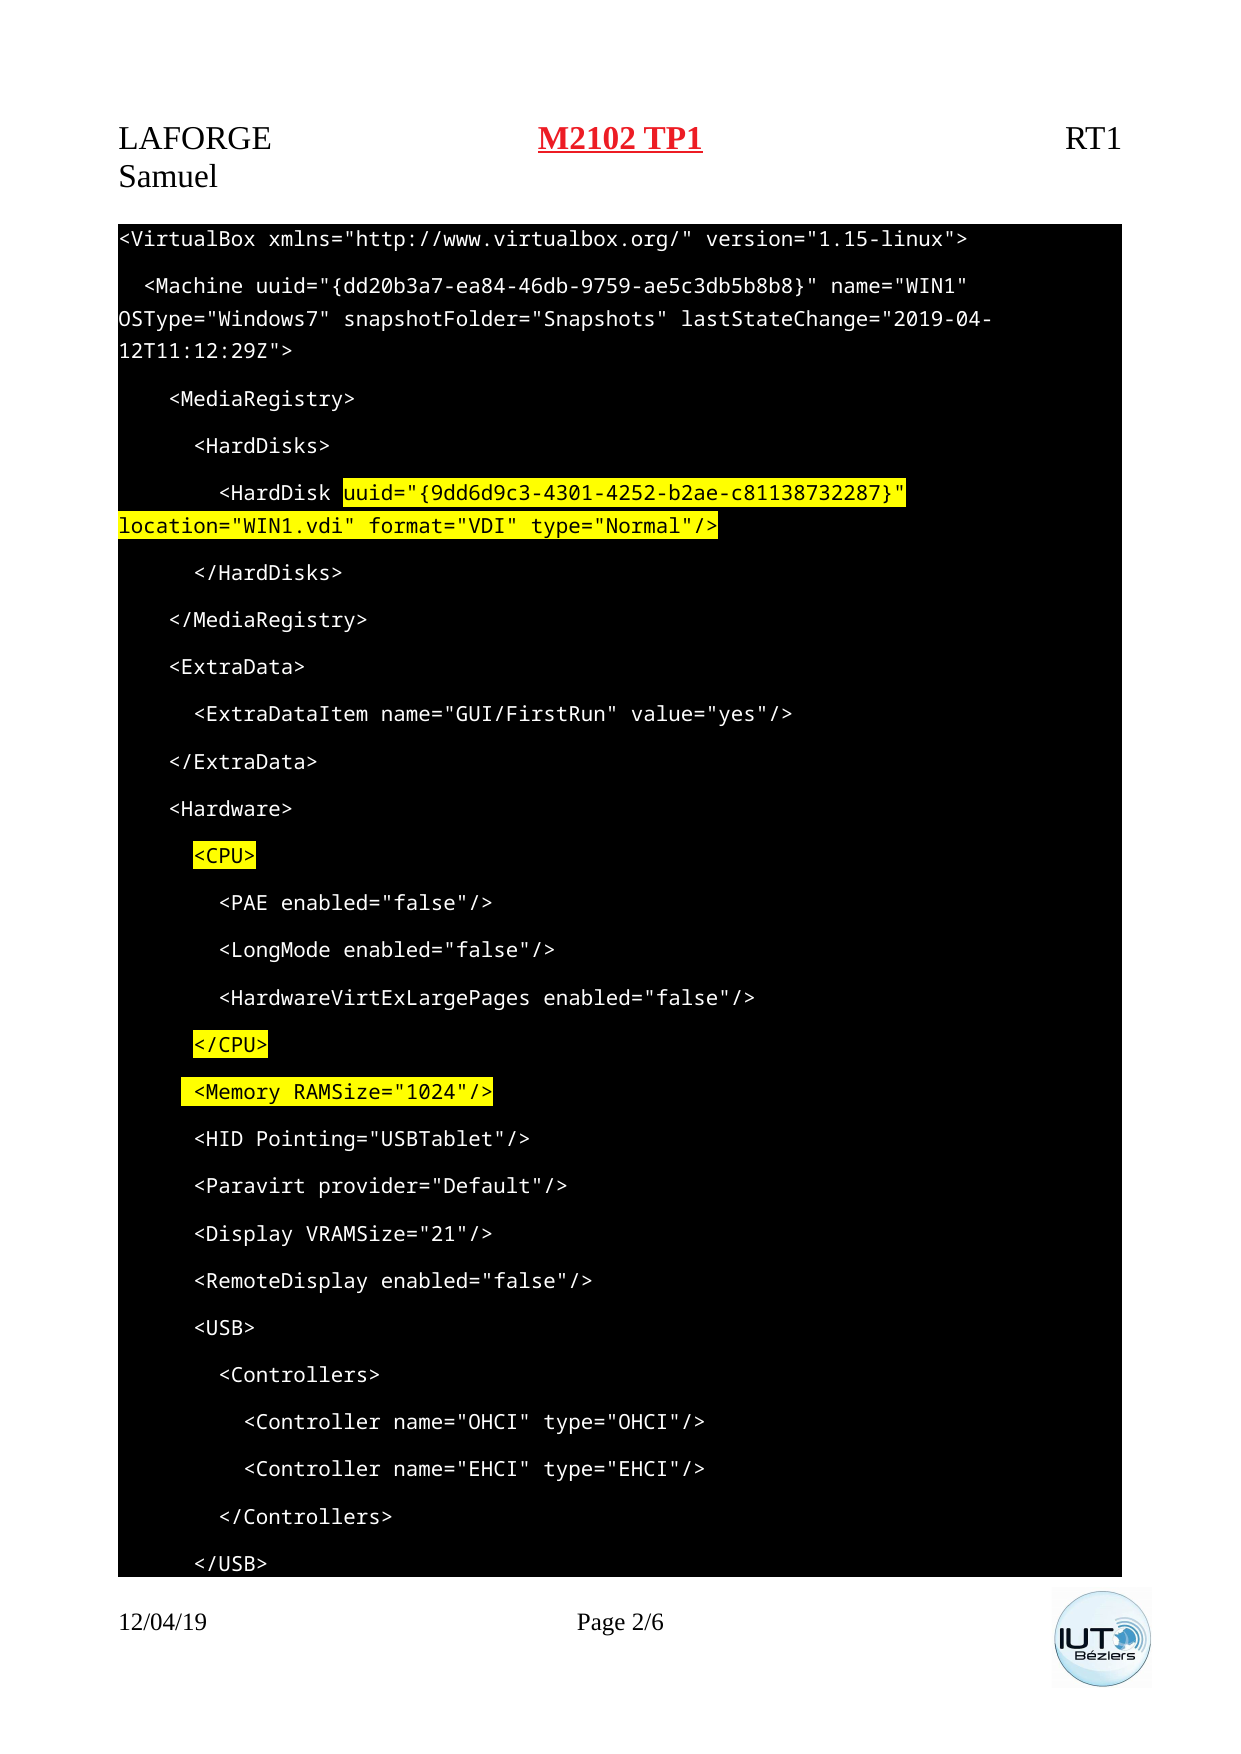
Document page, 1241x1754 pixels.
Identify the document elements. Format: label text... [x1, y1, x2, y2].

text <Controller name="EHCI" type="EHCI"/> [118, 1454, 1122, 1483]
text </CPU> [193, 1030, 1122, 1058]
text <USB> [256, 1313, 1122, 1341]
text </USB> [268, 1549, 1122, 1577]
text <Hardware> [293, 794, 1122, 822]
text <RemoteDisplay enabled="false"/> [593, 1266, 1122, 1294]
text <MediaRegistry> [356, 384, 1122, 412]
text <HID Pointing="USBTablet"/> [531, 1124, 1122, 1153]
text <Paravirt provider="Default"/> [568, 1171, 1122, 1200]
text </HardDisks> [343, 558, 1122, 586]
text </ExtraData> [318, 747, 1122, 775]
text <ExtraData> [118, 652, 1122, 681]
text <Memory RAMSize="1024"/> [181, 1077, 1122, 1106]
text <CPU> [193, 841, 1122, 869]
text </MediaRegistry> [368, 605, 1122, 634]
text <PAE enabled="false"/> [493, 888, 1122, 917]
text <Controllers> [381, 1360, 1122, 1389]
text <LongMode enabled="false"/> [556, 936, 1122, 964]
text <HardDisks> [331, 431, 1122, 459]
text <VirtualBox xmlns="http://www.virtualbox.org/" version="1.15-linux"> [968, 224, 1122, 253]
picture [1051, 1587, 1153, 1688]
text <HardDisk uuid="{9dd6d9c3-4301-4252-b2ae-c81138732287}" location="WIN1.vdi" format="VDI" type="Normal"/> [118, 478, 1122, 539]
text <Controller name="OHCI" type="OHCI"/> [118, 1407, 1122, 1436]
text <Display VRAMSize="21"/> [493, 1219, 1122, 1247]
text <HardwareVirtExLargePages enabled="false"/> [756, 983, 1122, 1011]
text </Controllers> [393, 1502, 1122, 1530]
text <ExtraDataItem name="GUI/FirstRun" value="yes"/> [118, 699, 1122, 728]
text <Machine uuid="{dd20b3a7-ea84-46db-9759-ae5c3db5b8b8}" name="WIN1" OSType="Windows7" snapshotFolder="Snapshots" lastStateChange="2019-04-12T11:12:29Z"> [118, 271, 1122, 365]
